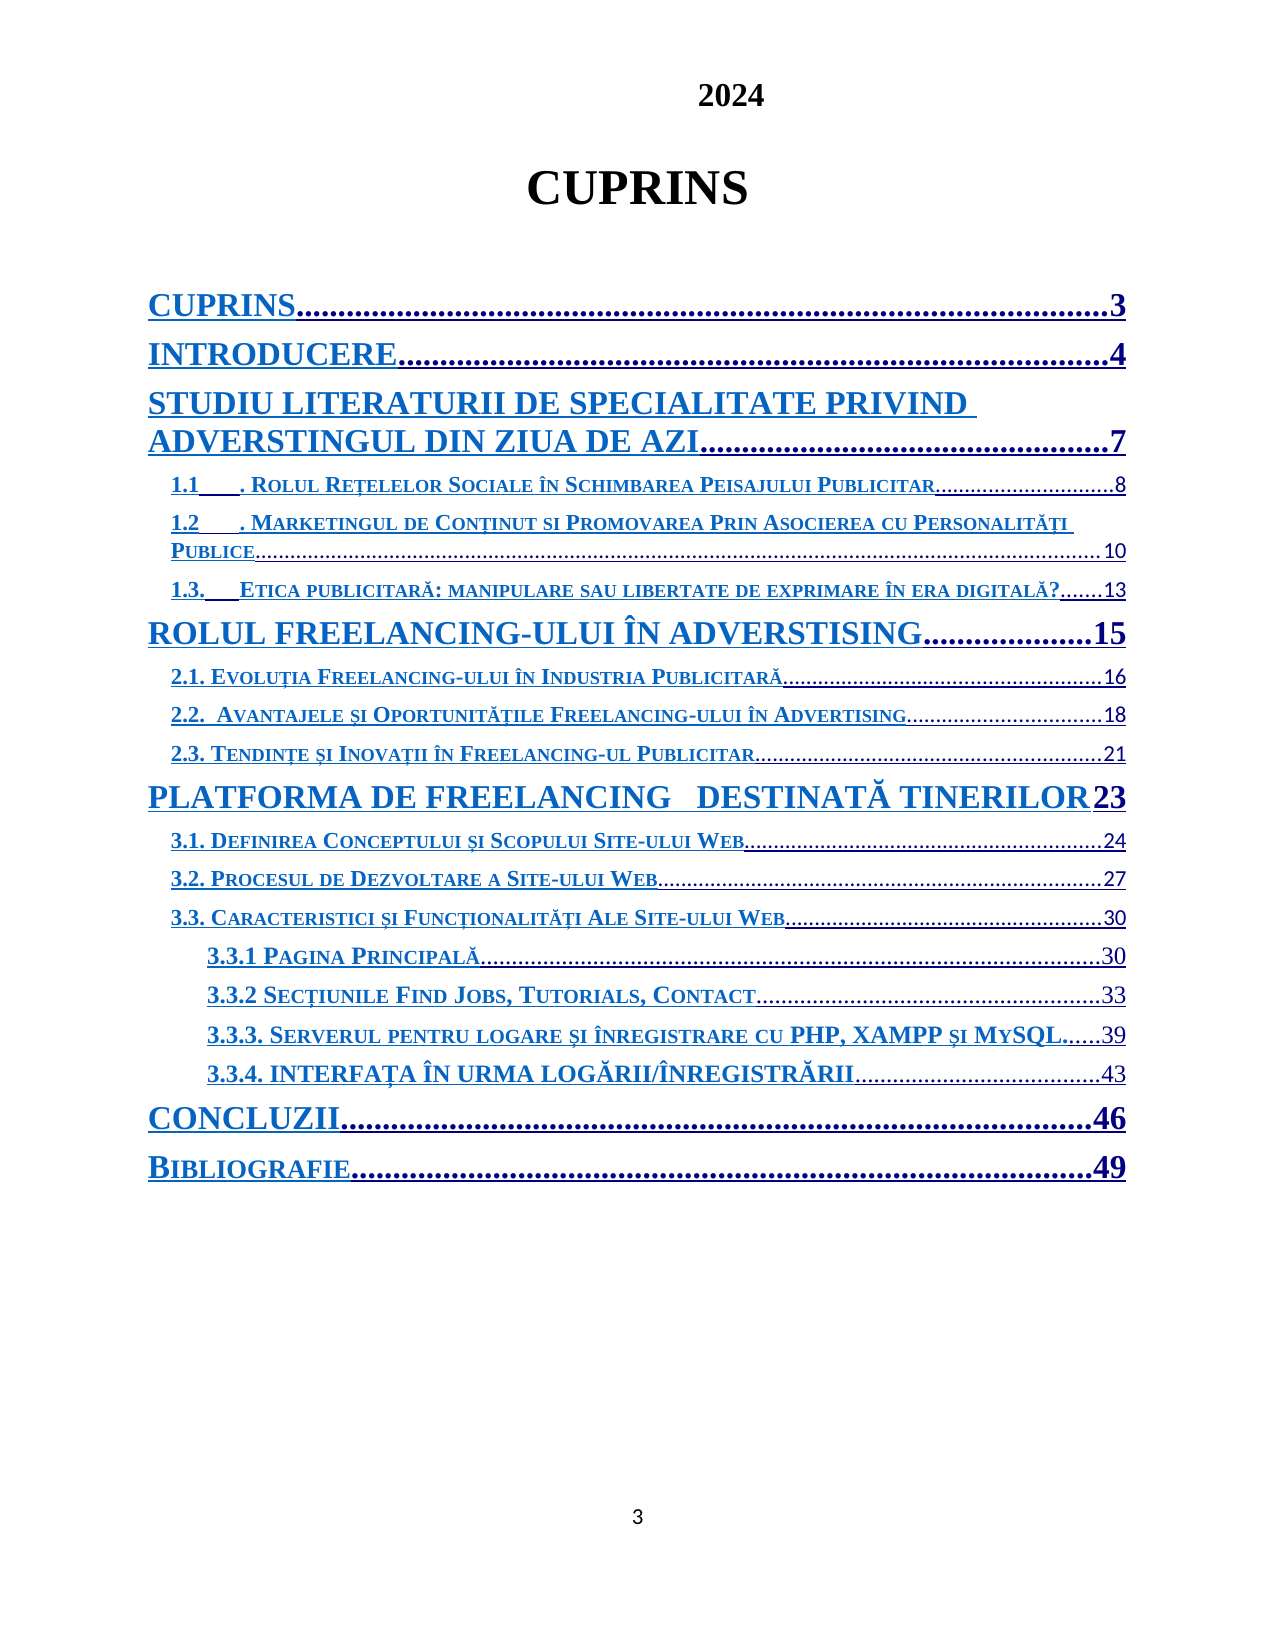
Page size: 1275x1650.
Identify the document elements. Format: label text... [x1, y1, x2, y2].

subtitle CUPRINS [148, 157, 1127, 215]
text 2.3. Tendințe și Inovații în Freelancing-ul Publicitar 21 [171, 739, 1127, 767]
text 1.1 . Rolul Rețelelor Sociale în Schimbarea Peisajului Publicitar 8 [171, 470, 1127, 498]
text 2024 [148, 75, 1127, 113]
text 3.3. Caracteristici și Funcționalități Ale Site-ului Web 30 [171, 903, 1127, 931]
text 2.2. Avantajele și Oportunitățile Freelancing-ului în Advertising 18 [171, 701, 1127, 728]
text CONCLUZII 46 [148, 1098, 1127, 1136]
text Bibliografie 49 [148, 1147, 1127, 1185]
text 3.3.2 Secțiunile Find Jobs, Tutorials, Contact 33 [148, 981, 1127, 1009]
text 3.3.4. INTERFAȚA ÎN URMA LOGĂRII/ÎNREGISTRĂRII 43 [148, 1059, 1127, 1088]
text 2.1. Evoluția Freelancing-ului în Industria Publicitară 16 [171, 662, 1127, 690]
text 1.3. Etica publicitară: manipulare sau libertate de exprimare în era digitală? 13 [171, 575, 1127, 603]
text 3.2. Procesul de Dezvoltare a Site-ului Web 27 [171, 864, 1127, 893]
text 1.2 . Marketingul de Conținut si Promovarea Prin Asocierea cu Personalități Publice 10 [171, 508, 1127, 564]
text CUPRINS 3 [148, 285, 1127, 324]
text 3.3.3. Serverul pentru logare și înregistrare cu PHP, XAMPP și MySQL. 39 [148, 1020, 1127, 1048]
text 3.3.1 Pagina Principală 30 [148, 941, 1127, 970]
text PLATFORMA DE FREELANCING DESTINATᾸ TINERILOR 23 [148, 777, 1127, 816]
text ROLUL FREELANCING-ULUI ÎN ADVERSTISING 15 [148, 613, 1127, 652]
text 3.1. Definirea Conceptului și Scopului Site-ului Web 24 [171, 826, 1127, 854]
text STUDIU LITERATURII DE SPECIALITATE PRIVIND ADVERSTINGUL DIN ZIUA DE AZI 7 [148, 383, 1127, 459]
text INTRODUCERE 4 [148, 334, 1127, 372]
